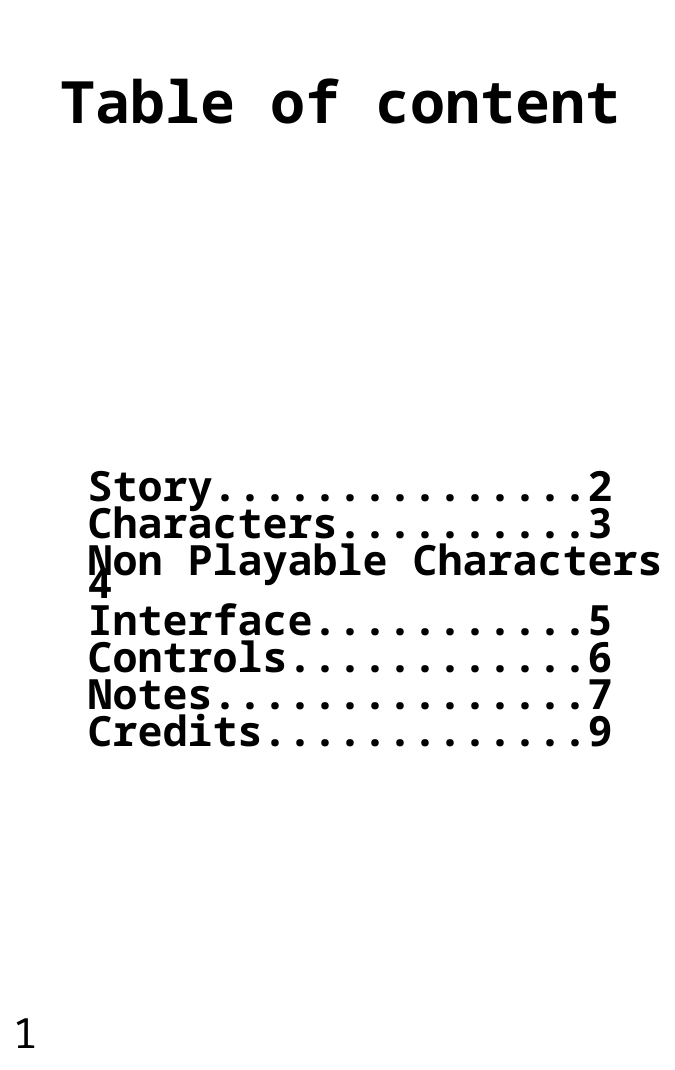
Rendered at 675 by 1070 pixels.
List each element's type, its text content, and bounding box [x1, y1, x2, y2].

text Credits 9 [12, 728, 669, 751]
text Controls 6 [12, 654, 669, 677]
text Story 2 [12, 483, 197, 506]
text Non Playable Characters 4 [12, 558, 669, 603]
text Notes 7 [12, 691, 669, 714]
text Story 2 [201, 483, 669, 506]
text Interface 5 [12, 617, 669, 640]
subtitle Table of content [12, 61, 669, 140]
text Characters 3 [12, 521, 669, 543]
